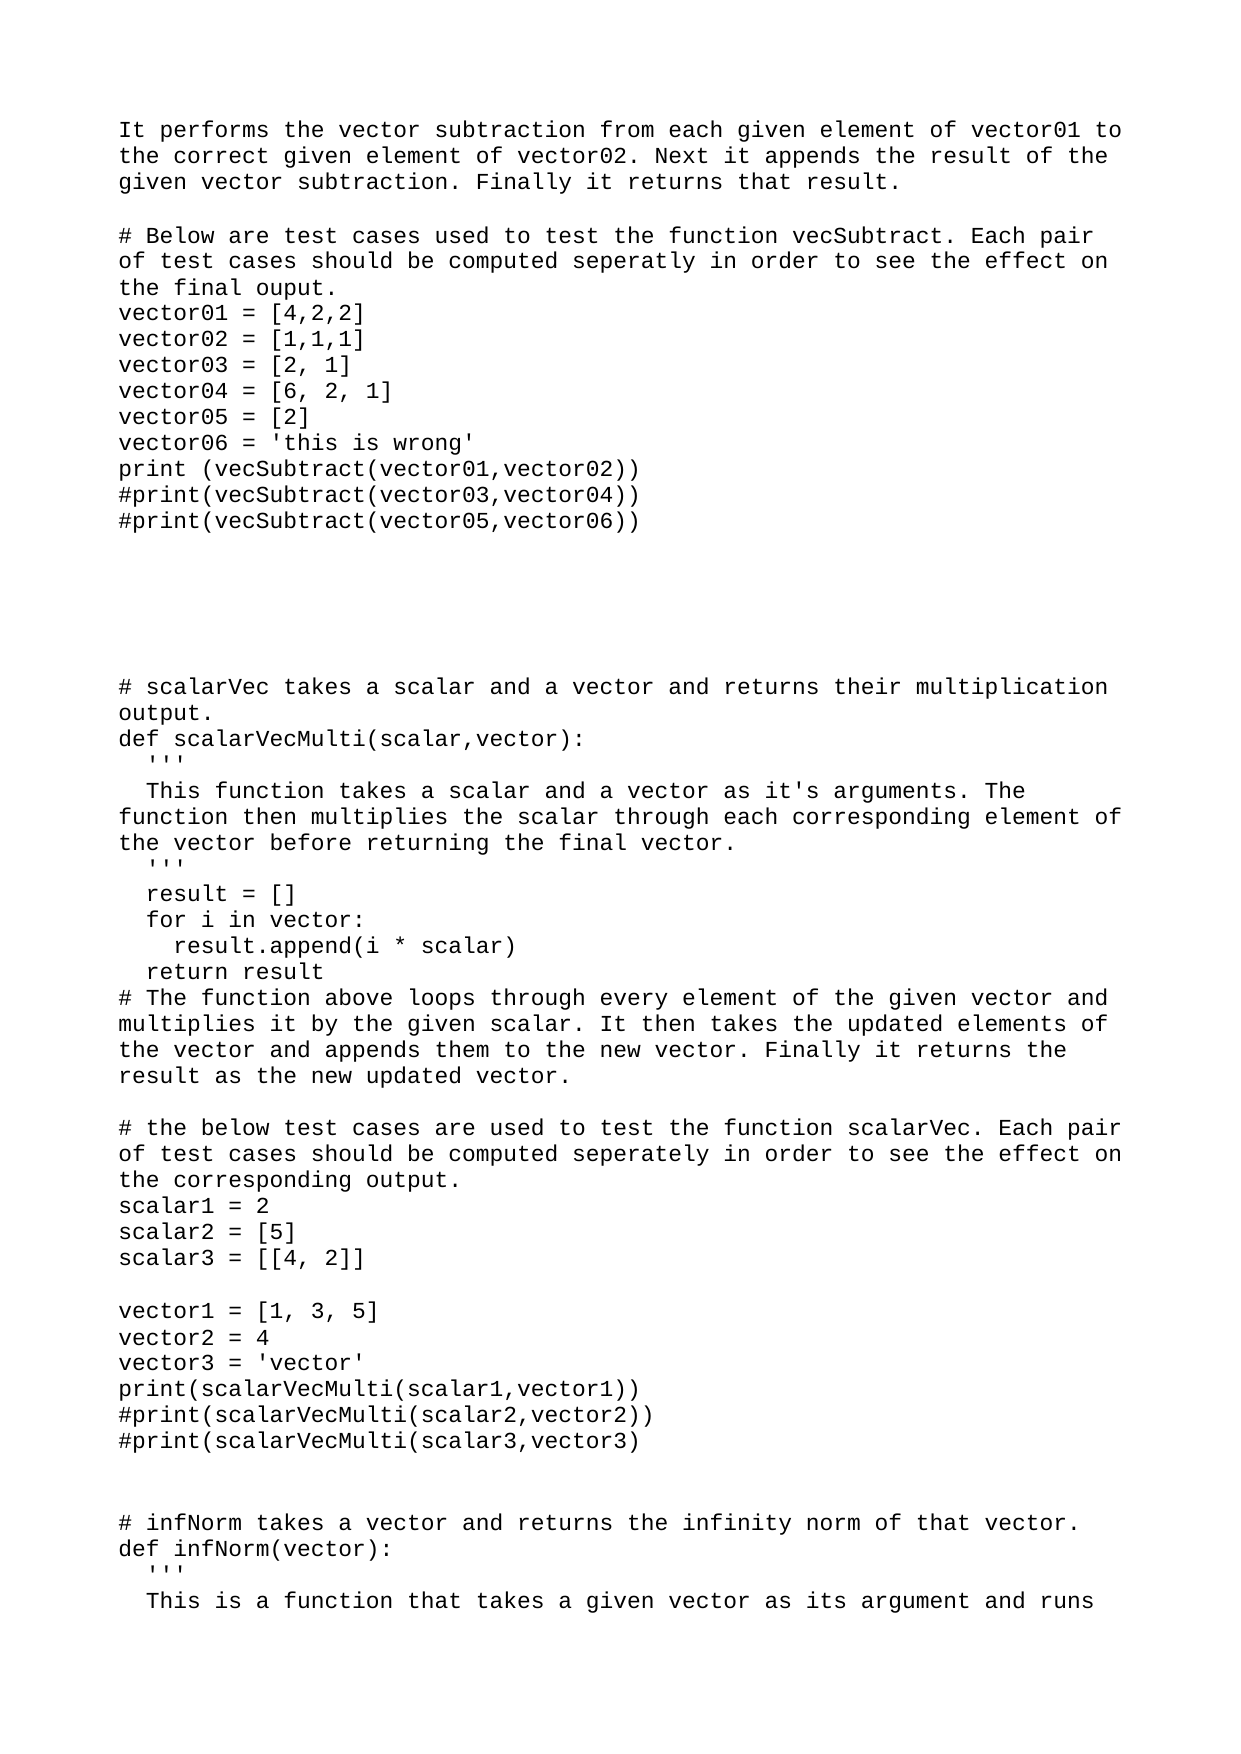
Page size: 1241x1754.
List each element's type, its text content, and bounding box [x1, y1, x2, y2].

text def scalarVecMulti(scalar,vector): [118, 727, 1122, 753]
text return result [118, 961, 1122, 987]
text # Below are test cases used to test the function vecSubtract. Each pair of test cases should be computed seperatly in order to see the effect on the final ouput. [118, 224, 1122, 302]
text scalar3 = [[4, 2]] [118, 1246, 1122, 1272]
text vector2 = 4 [118, 1326, 1122, 1352]
text vector05 = [2] [118, 406, 1122, 431]
text This is a function that takes a given vector as its argument and runs [118, 1589, 1122, 1615]
text vector03 = [2, 1] [118, 354, 1122, 379]
text ''' [118, 857, 1122, 883]
text scalar1 = 2 [118, 1194, 1122, 1220]
text # The function above loops through every element of the given vector and multiplies it by the given scalar. It then takes the updated elements of the vector and appends them to the new vector. Finally it returns the result as the new updated vector. [118, 987, 1122, 1090]
text vector06 = 'this is wrong' [118, 431, 1122, 457]
text print(scalarVecMulti(scalar1,vector1)) [118, 1378, 1122, 1404]
text # scalarVec takes a scalar and a vector and returns their multiplication output. [118, 675, 1122, 727]
text This function takes a scalar and a vector as it's arguments. The function then multiplies the scalar through each corresponding element of the vector before returning the final vector. [118, 779, 1122, 857]
text ''' [118, 753, 1122, 779]
text vector04 = [6, 2, 1] [118, 379, 1122, 406]
text It performs the vector subtraction from each given element of vector01 to the correct given element of vector02. Next it appends the result of the given vector subtraction. Finally it returns that result. [118, 118, 1122, 196]
text #print(scalarVecMulti(scalar2,vector2)) [118, 1404, 1122, 1429]
text #print(vecSubtract(vector03,vector04)) [118, 483, 1122, 509]
text # infNorm takes a vector and returns the infinity norm of that vector. [118, 1512, 1122, 1537]
text vector1 = [1, 3, 5] [118, 1300, 1122, 1326]
text vector01 = [4,2,2] [118, 302, 1122, 328]
text #print(vecSubtract(vector05,vector06)) [118, 509, 1122, 535]
text vector3 = 'vector' [118, 1352, 1122, 1378]
text print (vecSubtract(vector01,vector02)) [118, 457, 1122, 483]
text # the below test cases are used to test the function scalarVec. Each pair of test cases should be computed seperately in order to see the effect on the corresponding output. [118, 1116, 1122, 1194]
text def infNorm(vector): [118, 1537, 1122, 1563]
text result.append(i * scalar) [118, 935, 1122, 961]
text for i in vector: [118, 909, 1122, 935]
text vector02 = [1,1,1] [118, 328, 1122, 354]
text scalar2 = [5] [118, 1220, 1122, 1246]
text ''' [118, 1563, 1122, 1589]
text result = [] [118, 883, 1122, 909]
text #print(scalarVecMulti(scalar3,vector3) [118, 1429, 1122, 1456]
